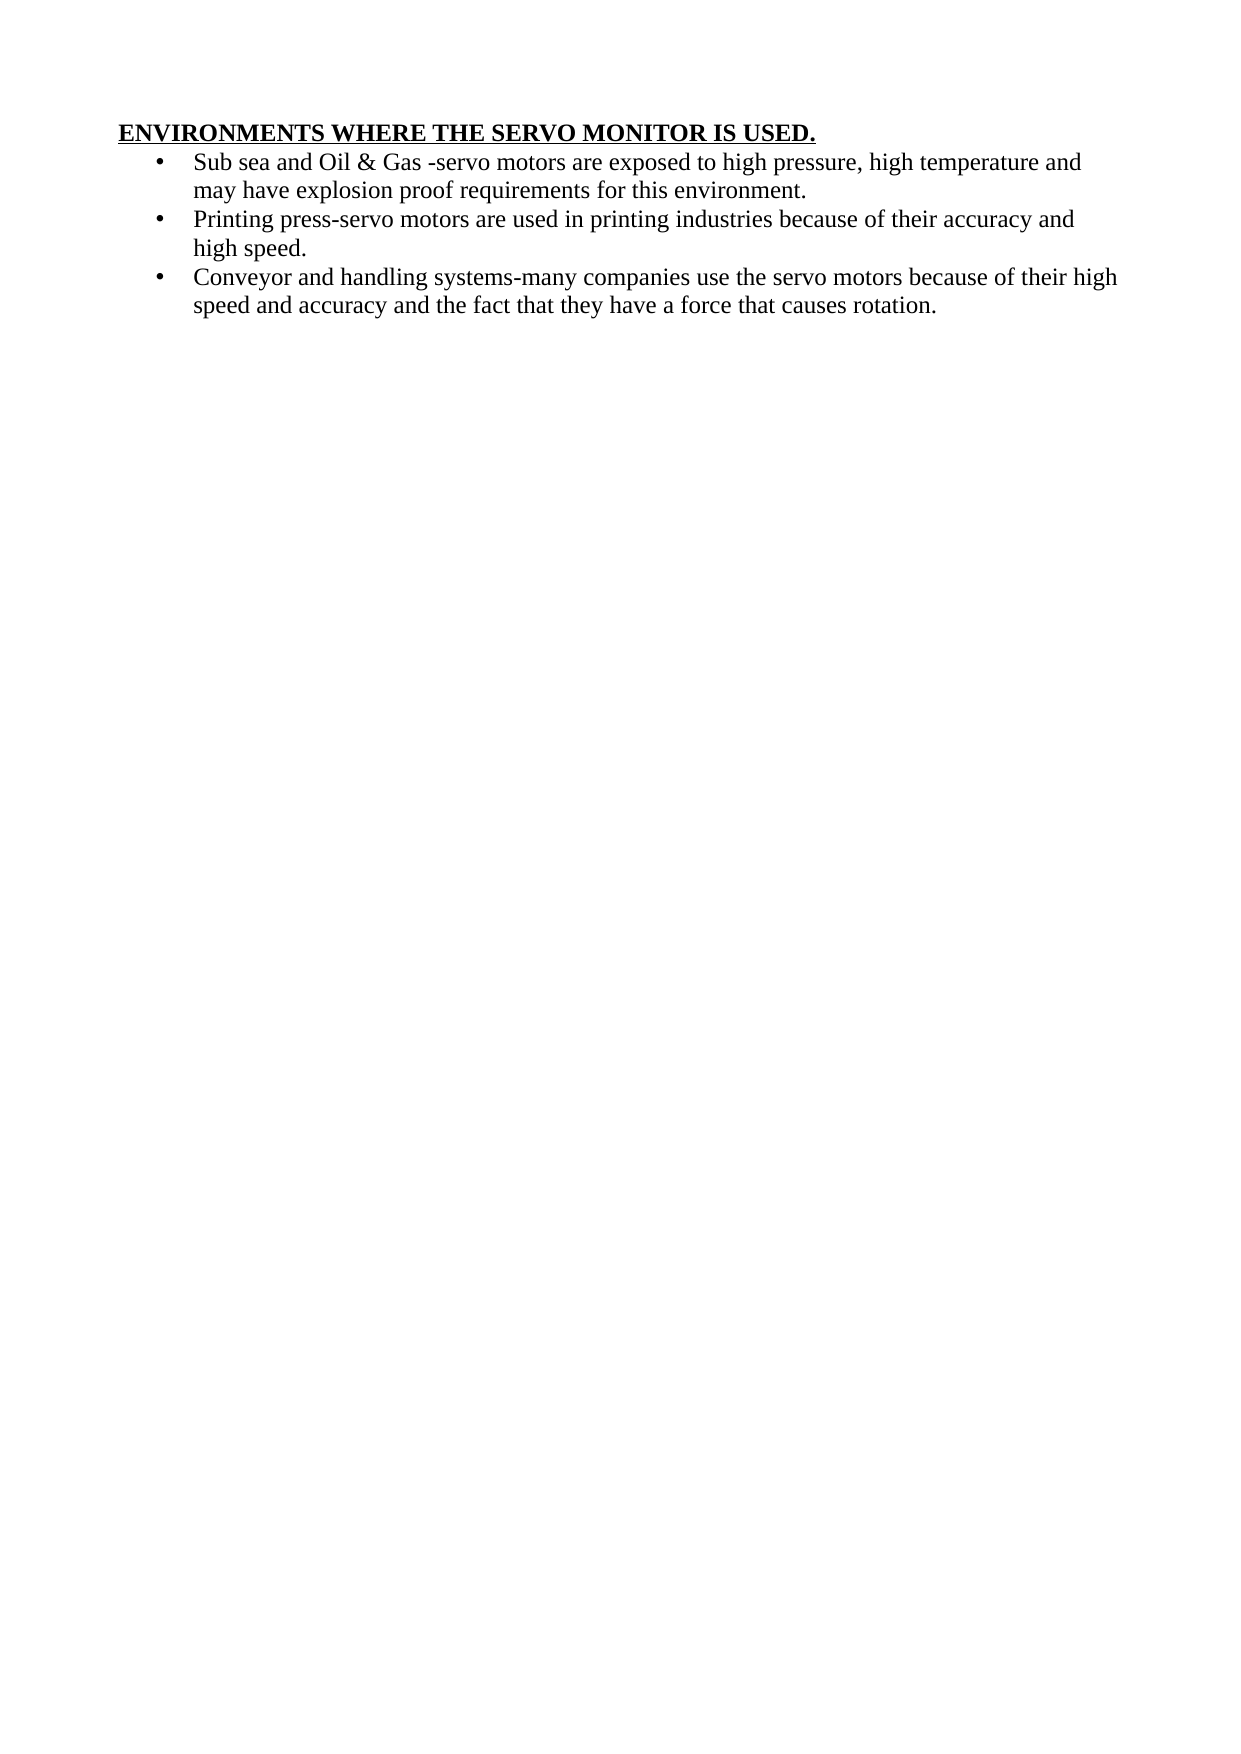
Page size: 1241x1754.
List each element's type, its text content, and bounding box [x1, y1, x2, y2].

list Sub sea and Oil & Gas -servo motors are exposed to high pressure, high temperature and may have explosion proof requirements for this environment. [156, 147, 1122, 204]
list Conveyor and handling systems-many companies use the servo motors because of their high speed and accuracy and the fact that they have a force that causes rotation. [156, 262, 1122, 319]
text ENVIRONMENTS WHERE THE SERVO MONITOR IS USED. [118, 118, 1122, 147]
list Printing press-servo motors are used in printing industries because of their accuracy and high speed. [156, 204, 1122, 262]
